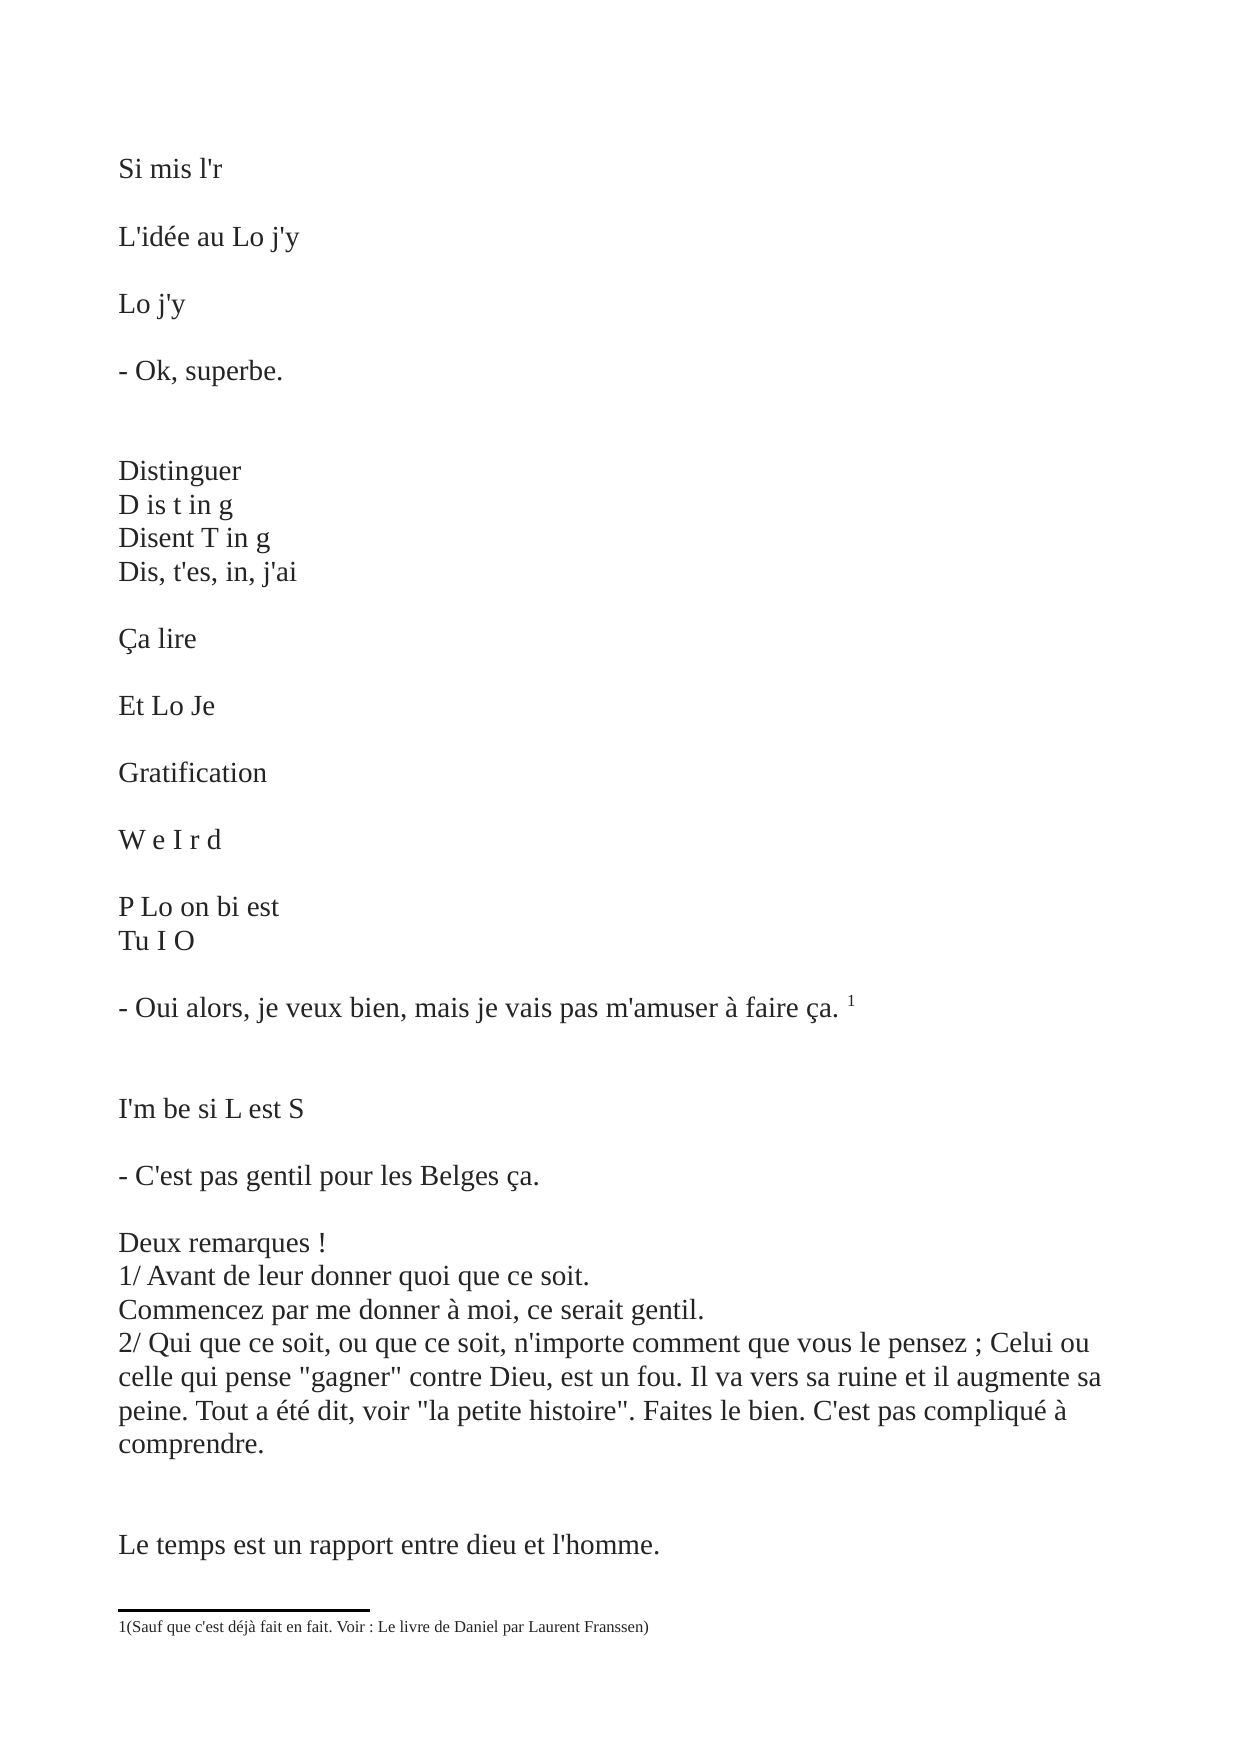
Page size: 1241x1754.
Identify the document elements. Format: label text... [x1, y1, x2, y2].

text L'idée au Lo j'y [118, 219, 1122, 252]
text P Lo on bi est [118, 889, 1122, 923]
text 1/ Avant de leur donner quoi que ce soit. Commencez par me donner à moi, ce serait gentil. [118, 1258, 1122, 1326]
text Le temps est un rapport entre dieu et l'homme. [118, 1527, 1122, 1560]
text Distinguer [118, 453, 1122, 487]
text Et Lo Je [118, 688, 1122, 722]
text - C'est pas gentil pour les Belges ça. [118, 1158, 1122, 1191]
text Deux remarques ! [118, 1225, 1122, 1258]
text Dis, t'es, in, j'ai [118, 554, 1122, 588]
text D is t in g [118, 487, 1122, 521]
text Gratification [118, 755, 1122, 789]
text Ça lire [118, 621, 1122, 655]
text Tu I O [118, 923, 1122, 957]
text Disent T in g [118, 521, 1122, 554]
text 2/ Qui que ce soit, ou que ce soit, n'importe comment que vous le pensez ; Celui ou celle qui pense "gagner" contre Dieu, est un fou. Il va vers sa ruine et il augmente sa peine. Tout a été dit, voir "la petite histoire". Faites le bien. C'est pas compliqué à comprendre. [118, 1326, 1122, 1460]
text (Sauf que c'est déjà fait en fait. Voir : Le livre de Daniel par Laurent Franssen) [118, 1617, 1122, 1636]
text Lo j'y [118, 286, 1122, 319]
text Si mis l'r [118, 152, 1122, 185]
text - Oui alors, je veux bien, mais je vais pas m'amuser à faire ça. [118, 990, 1122, 1057]
text W e I r d [118, 822, 1122, 856]
text - Ok, superbe. [118, 353, 1122, 386]
text I'm be si L est S [118, 1091, 1122, 1124]
